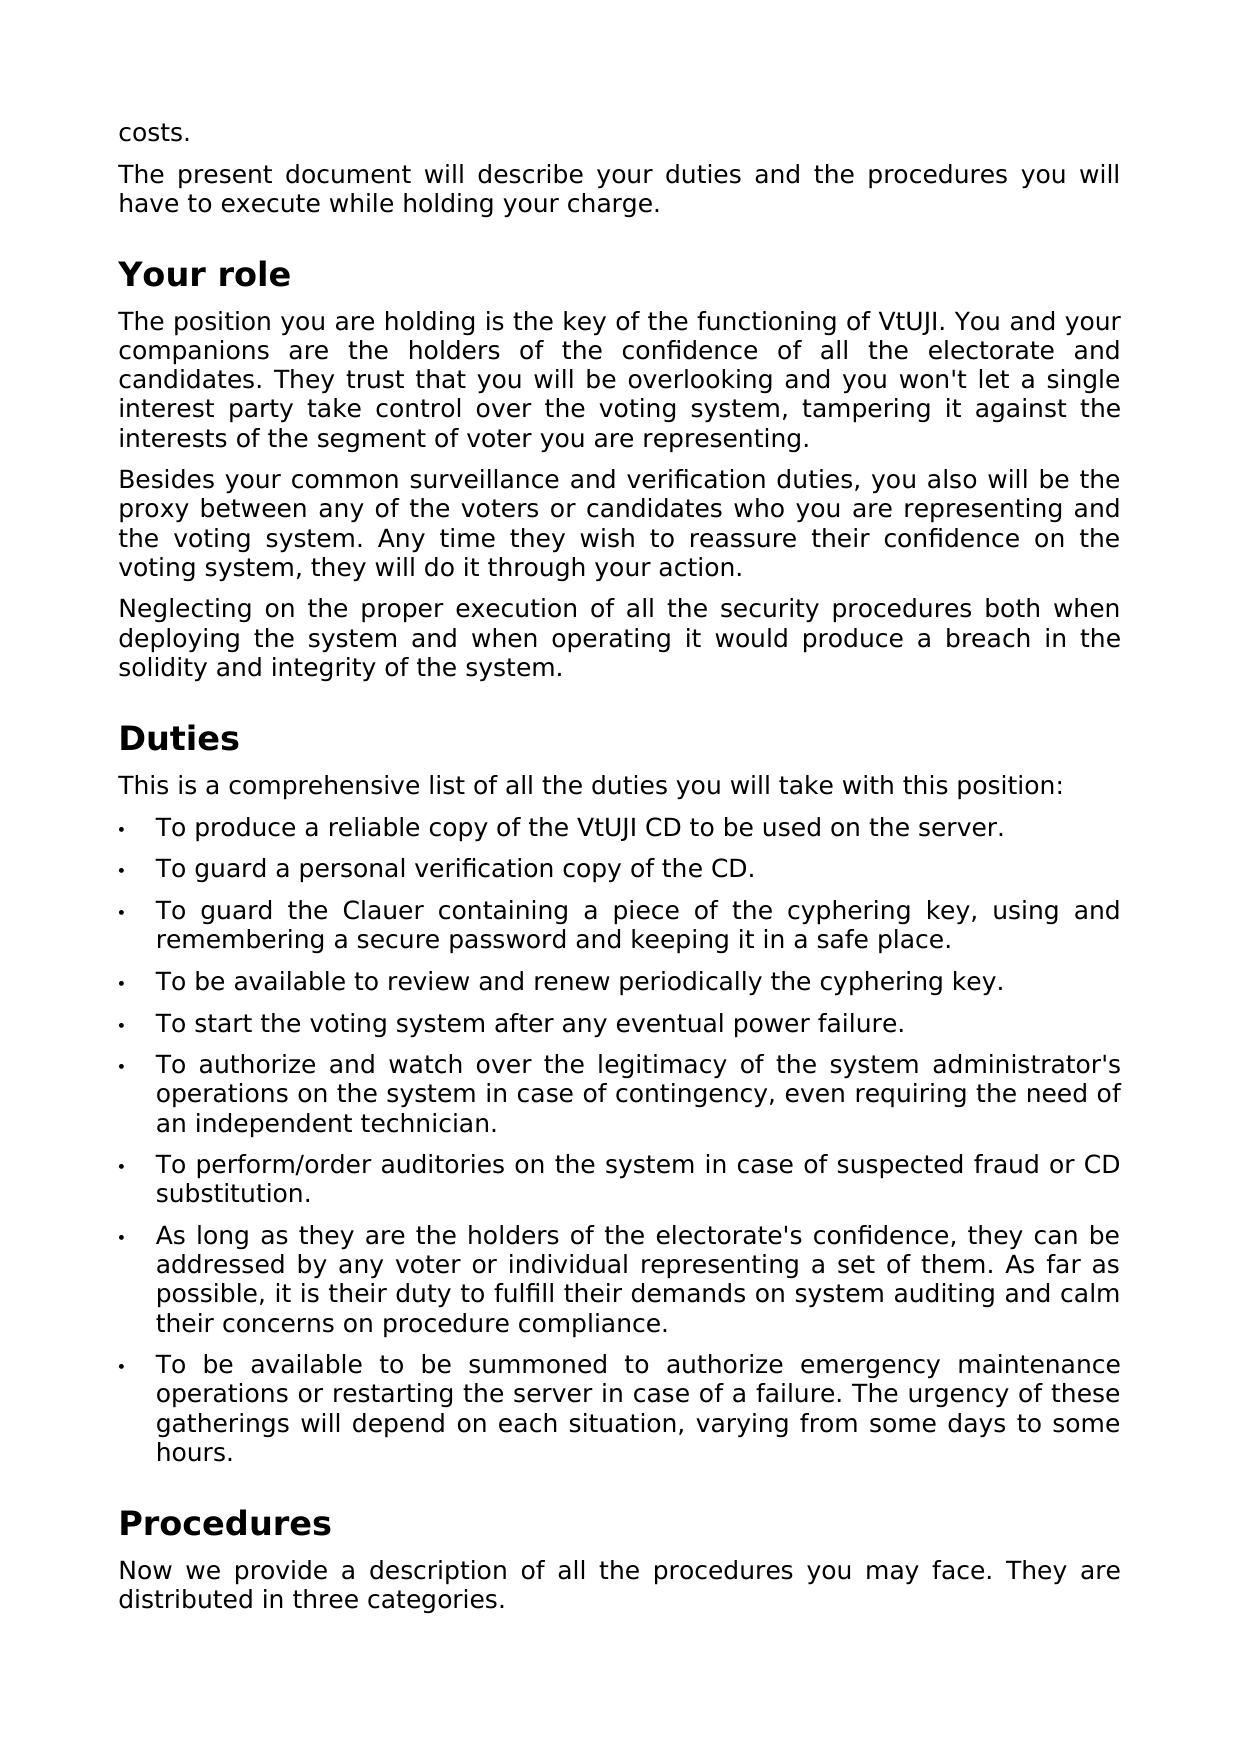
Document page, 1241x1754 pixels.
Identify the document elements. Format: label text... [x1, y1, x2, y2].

list To produce a reliable copy of the VtUJI CD to be used on the server. [118, 813, 1122, 842]
list To be available to review and renew periodically the cyphering key. [118, 967, 1122, 996]
text The position you are holding is the key of the functioning of VtUJI. You and your companions are the holders of the confidence of all the electorate and candidates. They trust that you will be overlooking and you won't let a single interest party take control over the voting system, tampering it against the interests of the segment of voter you are representing. [118, 307, 1122, 453]
subtitle Duties [118, 720, 1122, 759]
text costs. [118, 118, 1122, 147]
text Neglecting on the proper execution of all the security procedures both when deploying the system and when operating it would produce a breach in the solidity and integrity of the system. [118, 595, 1122, 682]
list To guard the Clauer containing a piece of the cyphering key, using and remembering a secure password and keeping it in a safe place. [118, 896, 1122, 954]
text Besides your common surveillance and verification duties, you also will be the proxy between any of the voters or candidates who you are representing and the voting system. Any time they wish to reassure their confidence on the voting system, they will do it through your action. [118, 466, 1122, 582]
text Now we provide a description of all the procedures you may face. They are distributed in three categories. [118, 1556, 1122, 1614]
list As long as they are the holders of the electorate's confidence, they can be addressed by any voter or individual representing a set of them. As far as possible, it is their duty to fulfill their demands on system auditing and calm their concerns on procedure compliance. [118, 1221, 1122, 1338]
text This is a comprehensive list of all the duties you will take with this position: [118, 771, 1122, 800]
list To authorize and watch over the legitimacy of the system administrator's operations on the system in case of contingency, even requiring the need of an independent technician. [118, 1050, 1122, 1138]
subtitle Procedures [118, 1504, 1122, 1544]
subtitle Your role [118, 256, 1122, 295]
list To be available to be summoned to authorize emergency maintenance operations or restarting the server in case of a failure. The urgency of these gatherings will depend on each situation, varying from some days to some hours. [118, 1350, 1122, 1467]
list To start the voting system after any eventual power failure. [118, 1009, 1122, 1038]
list To guard a personal verification copy of the CD. [118, 854, 1122, 884]
text The present document will describe your duties and the procedures you will have to execute while holding your charge. [118, 160, 1122, 218]
list To perform/order auditories on the system in case of suspected fraud or CD substitution. [118, 1150, 1122, 1209]
